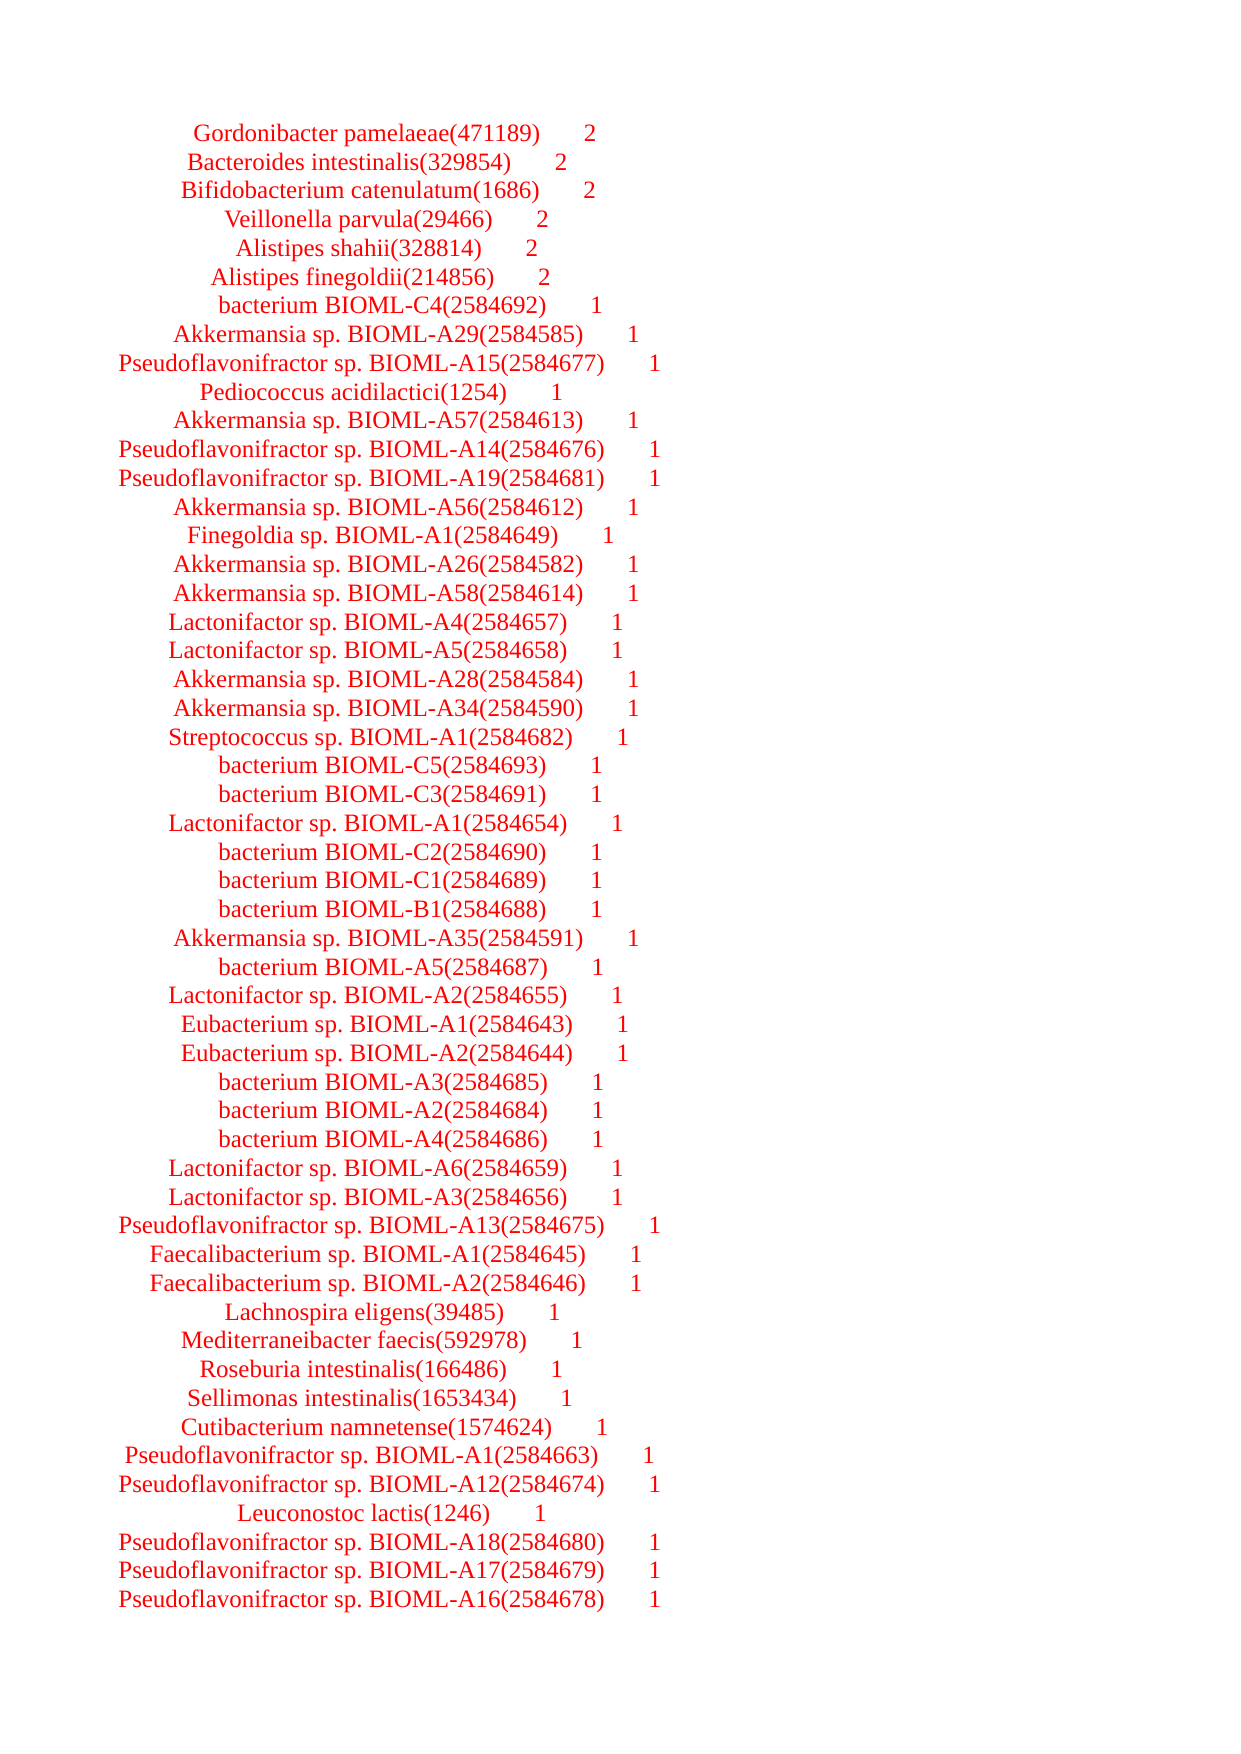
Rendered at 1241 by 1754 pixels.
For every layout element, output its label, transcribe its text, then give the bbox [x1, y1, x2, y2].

text Akkermansia sp. BIOML-A26(2584582) 1 [118, 549, 1122, 578]
text Akkermansia sp. BIOML-A35(2584591) 1 [118, 923, 1122, 952]
text Pseudoflavonifractor sp. BIOML-A18(2584680) 1 [118, 1527, 1122, 1556]
text Pseudoflavonifractor sp. BIOML-A14(2584676) 1 [118, 434, 1122, 463]
text Veillonella parvula(29466) 2 [118, 204, 1122, 233]
text Pseudoflavonifractor sp. BIOML-A17(2584679) 1 [118, 1556, 1122, 1584]
text bacterium BIOML-A5(2584687) 1 [118, 952, 1122, 981]
text Akkermansia sp. BIOML-A56(2584612) 1 [118, 492, 1122, 521]
text Akkermansia sp. BIOML-A29(2584585) 1 [118, 319, 1122, 348]
text Streptococcus sp. BIOML-A1(2584682) 1 [118, 722, 1122, 751]
text Lactonifactor sp. BIOML-A4(2584657) 1 [118, 607, 1122, 636]
text Lactonifactor sp. BIOML-A1(2584654) 1 [118, 808, 1122, 837]
text Akkermansia sp. BIOML-A34(2584590) 1 [118, 693, 1122, 722]
text bacterium BIOML-C3(2584691) 1 [118, 779, 1122, 808]
text Akkermansia sp. BIOML-A58(2584614) 1 [118, 578, 1122, 607]
text bacterium BIOML-C2(2584690) 1 [118, 837, 1122, 866]
text Mediterraneibacter faecis(592978) 1 [118, 1326, 1122, 1354]
text Bifidobacterium catenulatum(1686) 2 [118, 176, 1122, 204]
text Roseburia intestinalis(166486) 1 [118, 1354, 1122, 1383]
text Pseudoflavonifractor sp. BIOML-A12(2584674) 1 [118, 1469, 1122, 1498]
text Akkermansia sp. BIOML-A57(2584613) 1 [118, 406, 1122, 434]
text Lactonifactor sp. BIOML-A5(2584658) 1 [118, 636, 1122, 664]
text bacterium BIOML-C5(2584693) 1 [118, 751, 1122, 779]
text Lactonifactor sp. BIOML-A2(2584655) 1 [118, 981, 1122, 1009]
text bacterium BIOML-B1(2584688) 1 [118, 894, 1122, 923]
text bacterium BIOML-A4(2584686) 1 [118, 1124, 1122, 1153]
text Faecalibacterium sp. BIOML-A1(2584645) 1 [118, 1239, 1122, 1268]
text Sellimonas intestinalis(1653434) 1 [118, 1383, 1122, 1412]
text Lactonifactor sp. BIOML-A3(2584656) 1 [118, 1182, 1122, 1211]
text Pseudoflavonifractor sp. BIOML-A1(2584663) 1 [118, 1441, 1122, 1469]
text Lactonifactor sp. BIOML-A6(2584659) 1 [118, 1153, 1122, 1182]
text Alistipes shahii(328814) 2 [118, 233, 1122, 262]
text Gordonibacter pamelaeae(471189) 2 [118, 118, 1122, 147]
text Pseudoflavonifractor sp. BIOML-A19(2584681) 1 [118, 463, 1122, 492]
text Pediococcus acidilactici(1254) 1 [118, 377, 1122, 406]
text Eubacterium sp. BIOML-A1(2584643) 1 [118, 1009, 1122, 1038]
text Akkermansia sp. BIOML-A28(2584584) 1 [118, 664, 1122, 693]
text Alistipes finegoldii(214856) 2 [118, 262, 1122, 291]
text bacterium BIOML-C1(2584689) 1 [118, 866, 1122, 894]
text Finegoldia sp. BIOML-A1(2584649) 1 [118, 521, 1122, 549]
text Cutibacterium namnetense(1574624) 1 [118, 1412, 1122, 1441]
text Leuconostoc lactis(1246) 1 [118, 1498, 1122, 1527]
text Pseudoflavonifractor sp. BIOML-A16(2584678) 1 [118, 1584, 1122, 1613]
text Lachnospira eligens(39485) 1 [118, 1297, 1122, 1326]
text bacterium BIOML-A3(2584685) 1 [118, 1067, 1122, 1096]
text Pseudoflavonifractor sp. BIOML-A13(2584675) 1 [118, 1211, 1122, 1239]
text bacterium BIOML-A2(2584684) 1 [118, 1096, 1122, 1124]
text Faecalibacterium sp. BIOML-A2(2584646) 1 [118, 1268, 1122, 1297]
text bacterium BIOML-C4(2584692) 1 [118, 291, 1122, 319]
text Pseudoflavonifractor sp. BIOML-A15(2584677) 1 [118, 348, 1122, 377]
text Bacteroides intestinalis(329854) 2 [118, 147, 1122, 176]
text Eubacterium sp. BIOML-A2(2584644) 1 [118, 1038, 1122, 1067]
